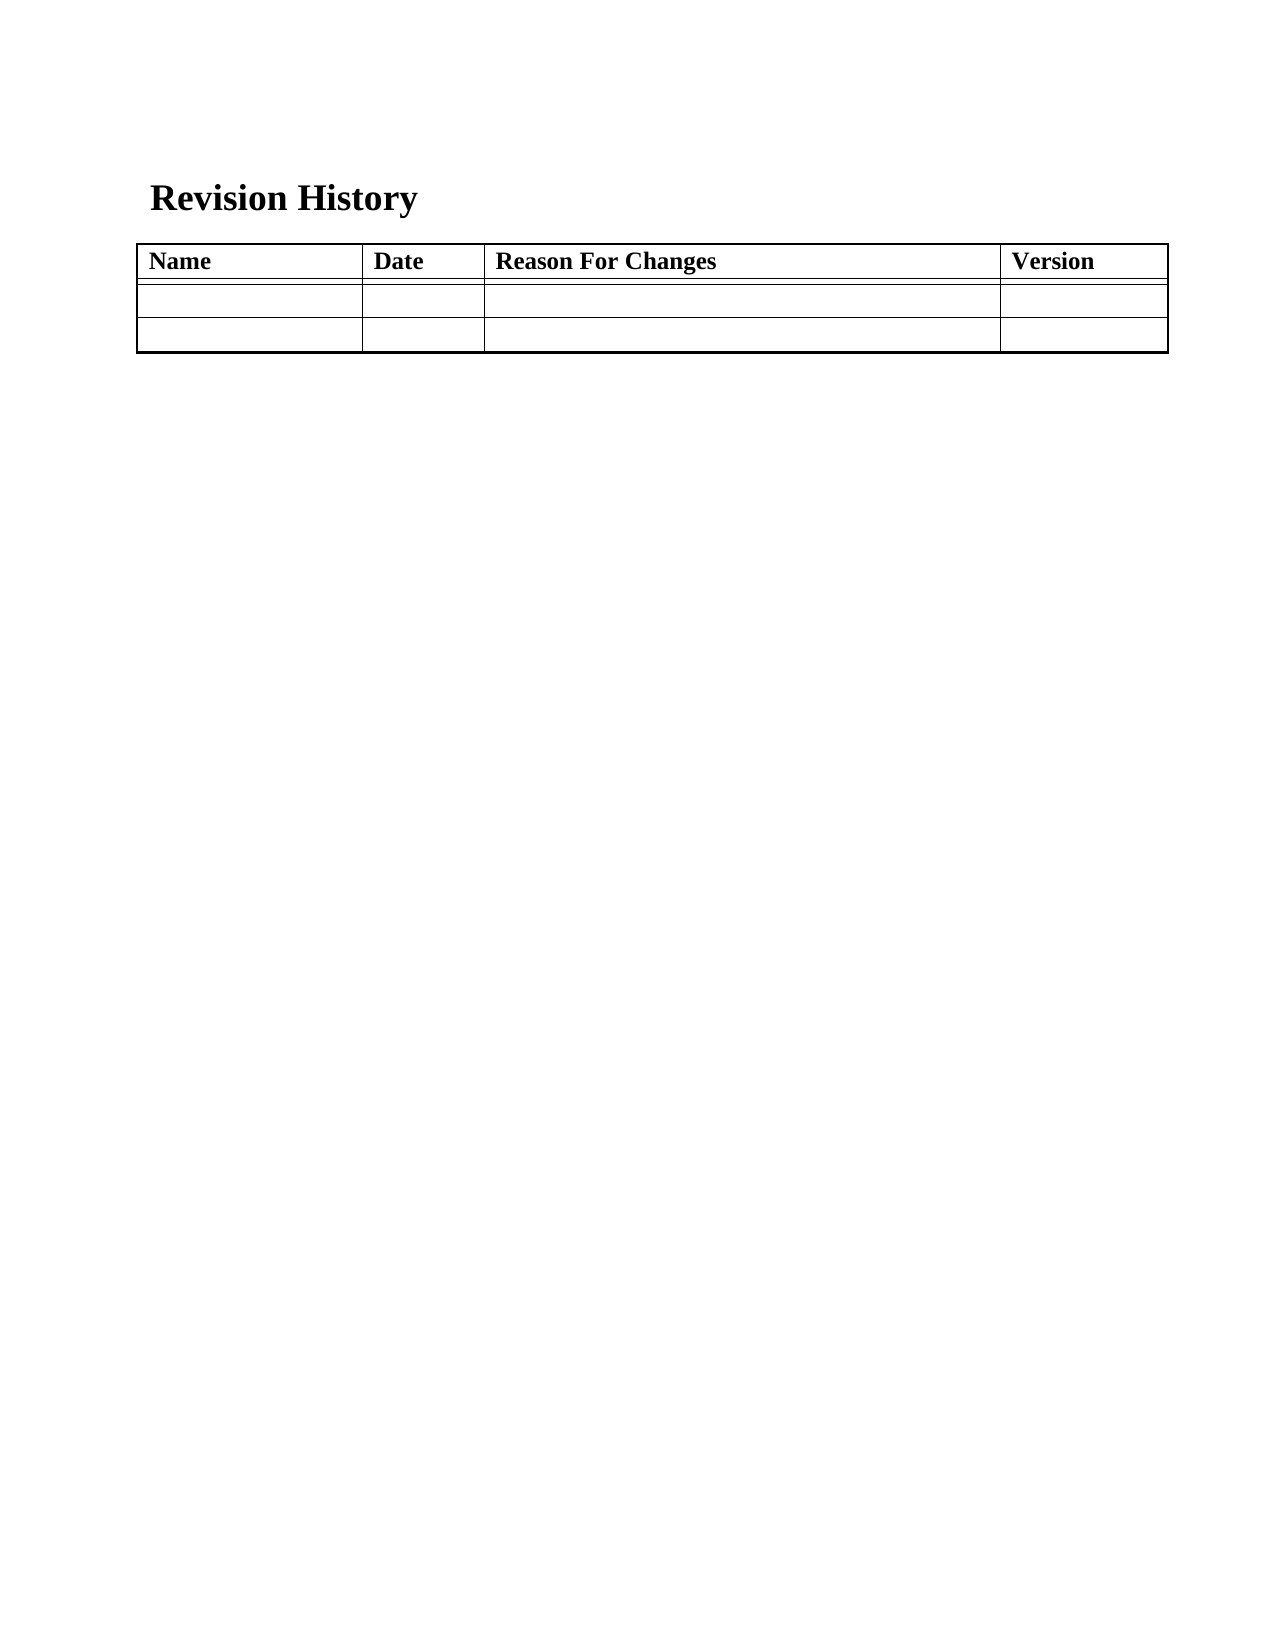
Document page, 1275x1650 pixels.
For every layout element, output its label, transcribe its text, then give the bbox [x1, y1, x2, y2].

table_header Version [1001, 245, 1167, 278]
table_cell [485, 279, 1000, 284]
table_cell [363, 279, 484, 284]
table_cell [485, 318, 1000, 351]
table_cell [138, 318, 362, 351]
table_cell [1001, 318, 1167, 351]
table_cell [138, 285, 362, 317]
table_header Name [138, 245, 362, 278]
table_cell [1001, 285, 1167, 317]
text Revision History [150, 175, 1125, 218]
table_cell [363, 318, 484, 351]
table_header Date [363, 245, 484, 278]
table_cell [138, 279, 362, 284]
table_header Reason For Changes [485, 245, 1000, 278]
table_cell [1001, 279, 1167, 284]
table_cell [485, 285, 1000, 317]
table_cell [363, 285, 484, 317]
